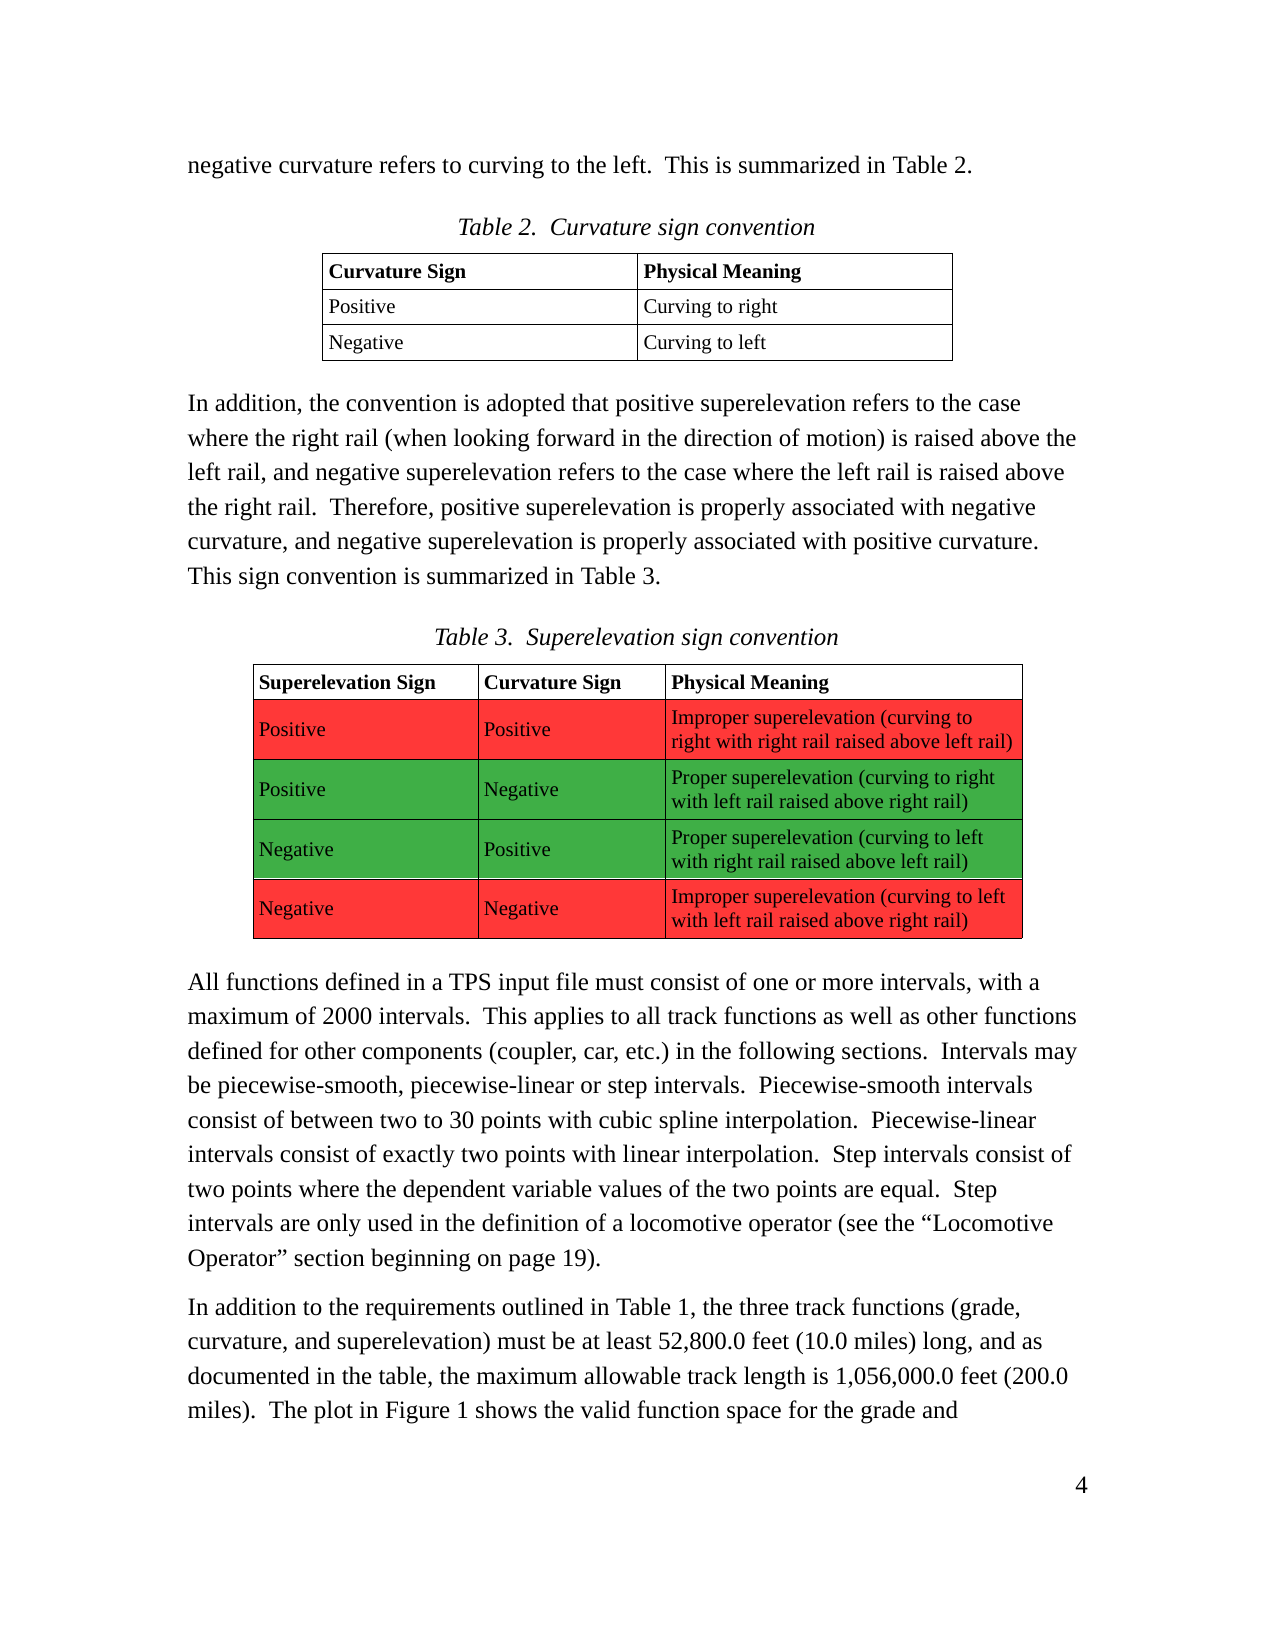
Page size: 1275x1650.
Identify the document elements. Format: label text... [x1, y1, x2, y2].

table_cell Curving to right [638, 290, 952, 324]
table_header Physical Meaning [666, 665, 1022, 699]
text Table 3. Superelevation sign convention [187, 622, 1087, 651]
table_header Superelevation Sign [254, 665, 478, 699]
table_cell Positive [479, 820, 665, 878]
table_cell Improper superelevation (curving to right with right rail raised above left rail) [666, 700, 1022, 759]
text In addition to the requirements outlined in Table 1, the three track functions (grade, curvature, and superelevation) must be at least 52,800.0 feet (10.0 miles) long, and as documented in the table, the maximum allowable track length is 1,056,000.0 feet (200.0 miles). The plot in Figure 1 shows the valid function space for the grade and [187, 1292, 1087, 1424]
table_cell Proper superelevation (curving to right with left rail raised above right rail) [666, 760, 1022, 819]
table_cell Negative [323, 325, 637, 360]
table_cell Negative [479, 760, 665, 819]
table_header Physical Meaning [638, 254, 952, 288]
text In addition, the convention is adopted that positive superelevation refers to the case where the right rail (when looking forward in the direction of motion) is raised above the left rail, and negative superelevation refers to the case where the left rail is raised above the right rail. Therefore, positive superelevation is properly associated with negative curvature, and negative superelevation is properly associated with positive curvature. This sign convention is summarized in Table 3. [187, 388, 1087, 590]
table_header Curvature Sign [323, 254, 637, 288]
table_cell Positive [479, 700, 665, 759]
table_cell Improper superelevation (curving to left with left rail raised above right rail) [666, 880, 1022, 938]
table_cell Curving to left [638, 325, 952, 360]
table_cell Positive [323, 290, 637, 324]
table_cell Negative [254, 820, 478, 878]
table_cell Positive [254, 700, 478, 759]
text negative curvature refers to curving to the left. This is summarized in Table 2. [187, 150, 1087, 179]
text All functions defined in a TPS input file must consist of one or more intervals, with a maximum of 2000 intervals. This applies to all track functions as well as other functions defined for other components (coupler, car, etc.) in the following sections. Intervals may be piecewise-smooth, piecewise-linear or step intervals. Piecewise-smooth intervals consist of between two to 30 points with cubic spline interpolation. Piecewise-linear intervals consist of exactly two points with linear interpolation. Step intervals consist of two points where the dependent variable values of the two points are equal. Step intervals are only used in the definition of a locomotive operator (see the “Locomotive Operator” section beginning on page 19). [187, 967, 1087, 1272]
table_cell Proper superelevation (curving to left with right rail raised above left rail) [666, 820, 1022, 878]
table_cell Negative [254, 880, 478, 938]
table_cell Negative [479, 880, 665, 938]
text Table 2. Curvature sign convention [187, 212, 1087, 240]
table_cell Positive [254, 760, 478, 819]
table_header Curvature Sign [479, 665, 665, 699]
